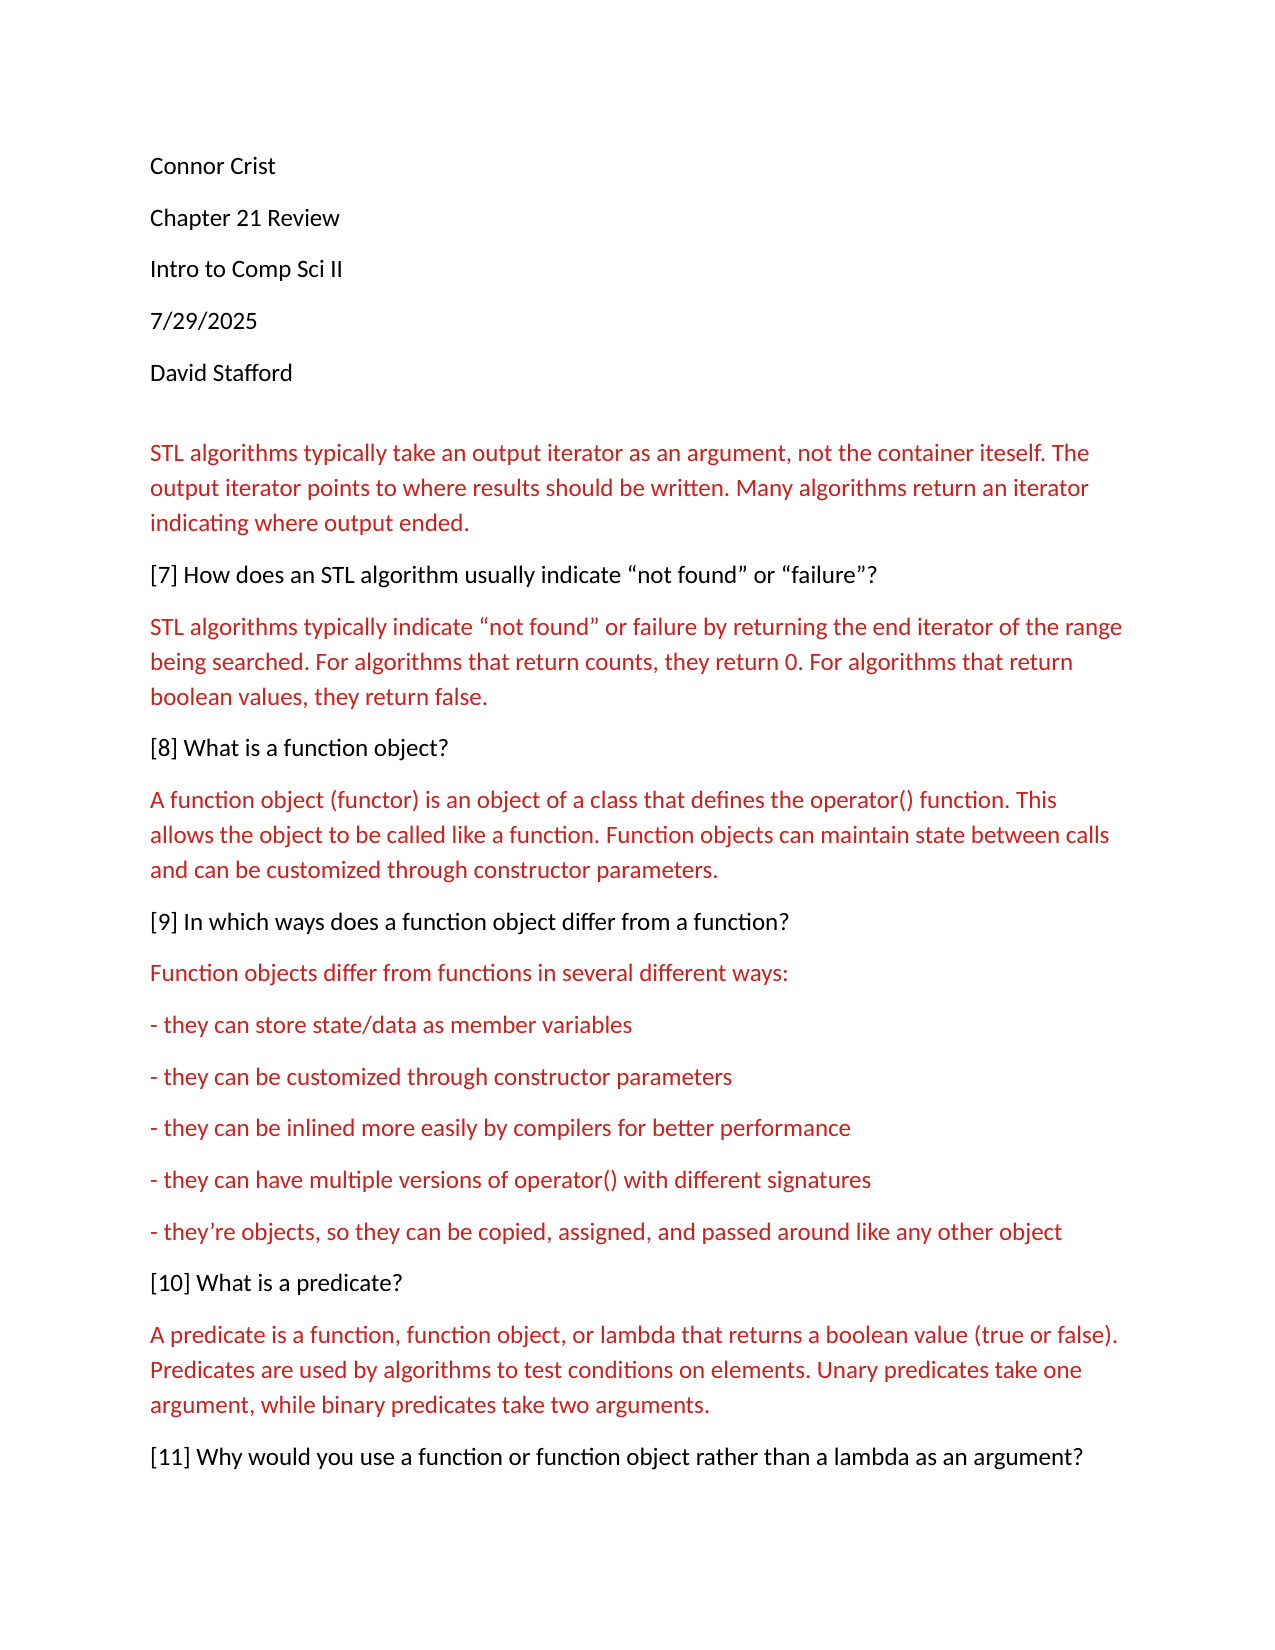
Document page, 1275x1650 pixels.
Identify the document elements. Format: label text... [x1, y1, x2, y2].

text - they can be inlined more easily by compilers for better performance [150, 1113, 1125, 1143]
text A predicate is a function, function object, or lambda that returns a boolean value (true or false). Predicates are used by algorithms to test conditions on elements. Unary predicates take one argument, while binary predicates take two arguments. [150, 1319, 1125, 1420]
text STL algorithms typically take an output iterator as an argument, not the container iteself. The output iterator points to where results should be written. Many algorithms return an iterator indicating where output ended. [150, 438, 1125, 538]
text [7] How does an STL algorithm usually indicate “not found” or “failure”? [150, 559, 1125, 590]
text - they can be customized through constructor parameters [150, 1061, 1125, 1091]
text STL algorithms typically indicate “not found” or failure by returning the end iterator of the range being searched. For algorithms that return counts, they return 0. For algorithms that return boolean values, they return false. [150, 611, 1125, 711]
text - they can have multiple versions of operator() with different signatures [150, 1164, 1125, 1195]
text Function objects differ from functions in several different ways: [150, 958, 1125, 988]
text - they can store state/data as member variables [150, 1009, 1125, 1040]
text [9] In which ways does a function object differ from a function? [150, 906, 1125, 936]
text [8] What is a function object? [150, 733, 1125, 763]
text [10] What is a predicate? [150, 1268, 1125, 1298]
text - they’re objects, so they can be copied, assigned, and passed around like any other object [150, 1216, 1125, 1246]
text A function object (functor) is an object of a class that defines the operator() function. This allows the object to be called like a function. Function objects can maintain state between calls and can be customized through constructor parameters. [150, 784, 1125, 885]
text [11] Why would you use a function or function object rather than a lambda as an argument? [150, 1441, 1125, 1471]
